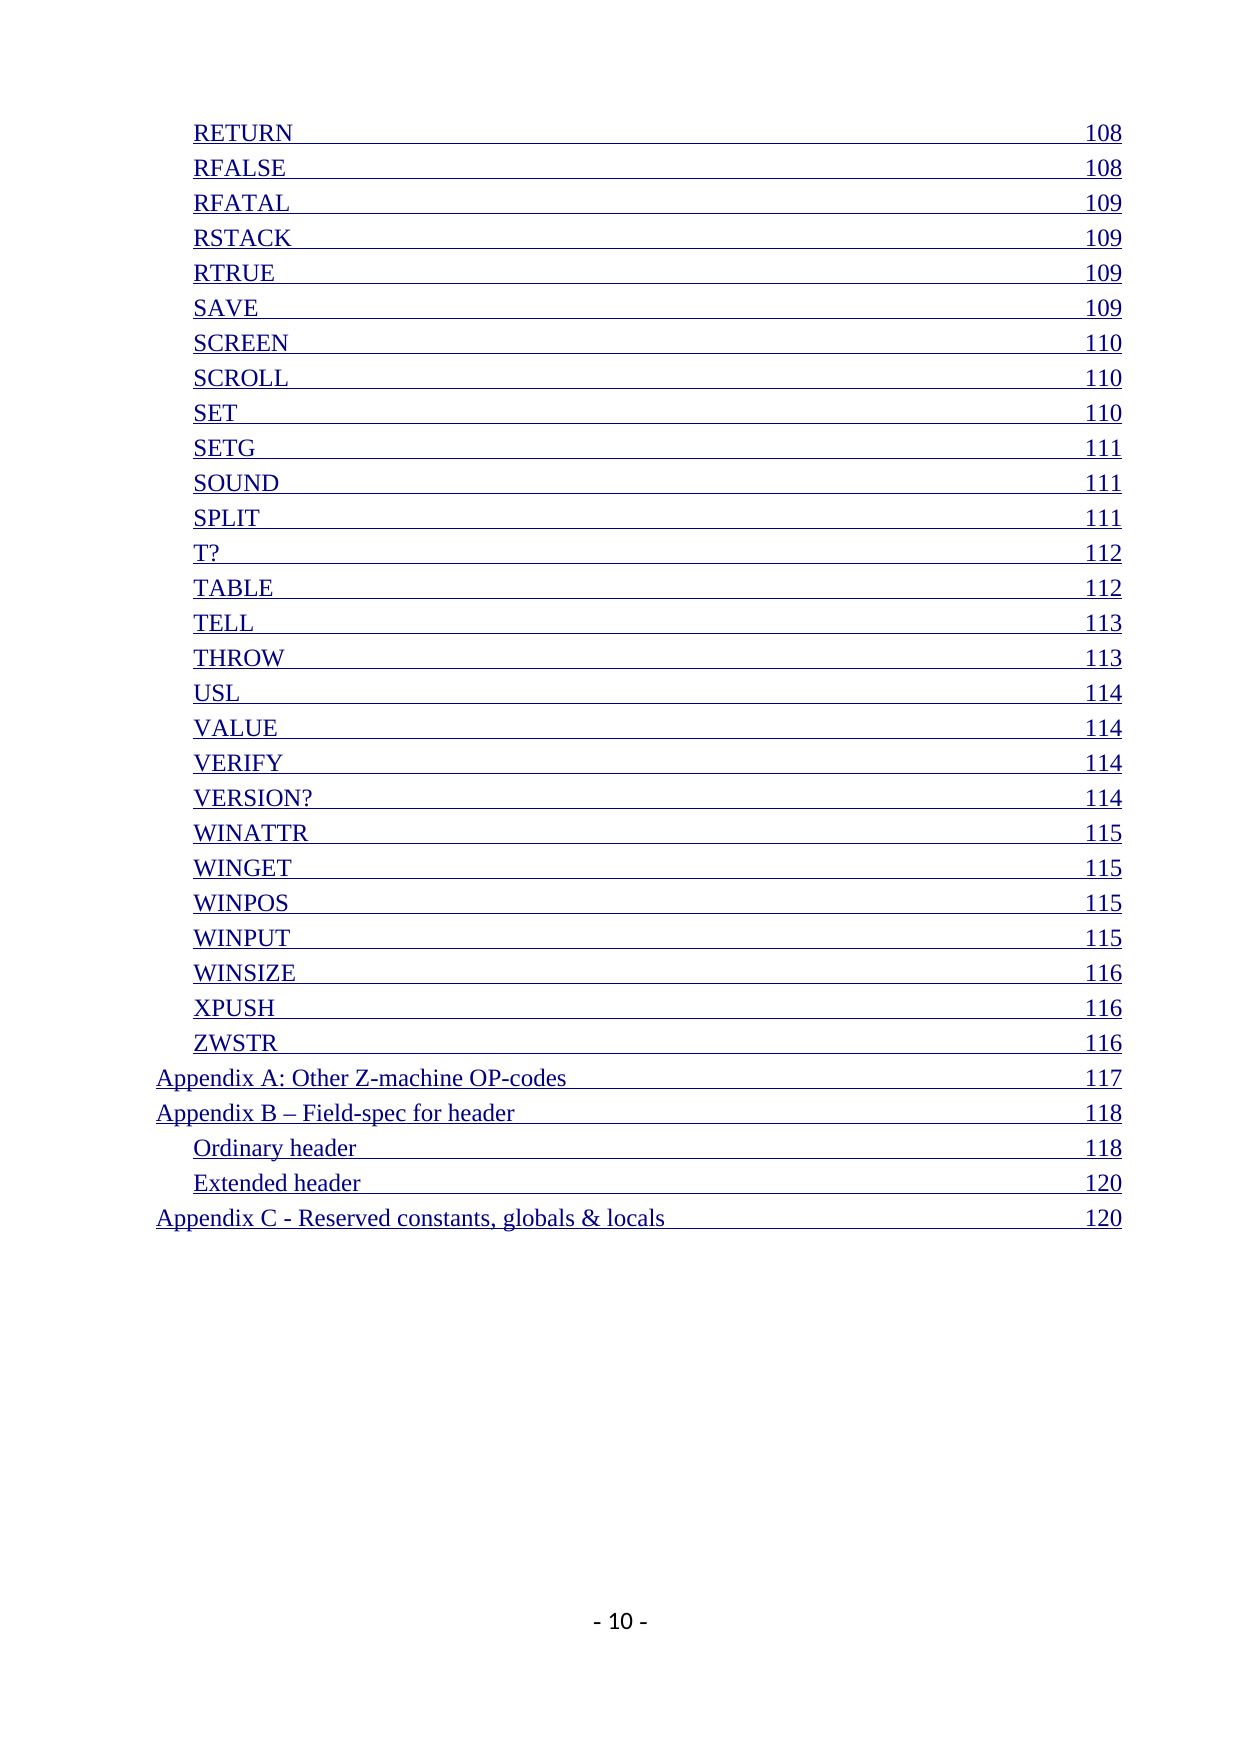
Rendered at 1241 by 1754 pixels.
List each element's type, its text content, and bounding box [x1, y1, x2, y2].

text RSTACK 109 [193, 223, 1122, 248]
text WINPUT 115 [193, 923, 1122, 948]
text Appendix B – Field-spec for header 118 [156, 1098, 1122, 1123]
text ZWSTR 116 [193, 1028, 1122, 1053]
text VERSION? 114 [193, 783, 1122, 808]
text WINPOS 115 [193, 888, 1122, 913]
text SET 110 [193, 398, 1122, 423]
text WINGET 115 [193, 853, 1122, 878]
text WINATTR 115 [193, 818, 1122, 843]
text XPUSH 116 [193, 993, 1122, 1018]
text RETURN 108 [193, 118, 1122, 143]
text THROW 113 [193, 643, 1122, 668]
text RFALSE 108 [193, 153, 1122, 178]
text RFATAL 109 [193, 188, 1122, 213]
text VALUE 114 [193, 713, 1122, 738]
text TELL 113 [193, 608, 1122, 633]
text WINSIZE 116 [193, 958, 1122, 983]
text T? 112 [193, 538, 1122, 563]
text USL 114 [193, 678, 1122, 703]
text SCREEN 110 [193, 328, 1122, 353]
text Appendix C - Reserved constants, globals & locals 120 [156, 1203, 1122, 1228]
text RTRUE 109 [193, 258, 1122, 283]
text SETG 111 [193, 433, 1122, 458]
text TABLE 112 [193, 573, 1122, 598]
text SCROLL 110 [193, 363, 1122, 388]
text Ordinary header 118 [193, 1133, 1122, 1158]
text SPLIT 111 [193, 503, 1122, 528]
text VERIFY 114 [193, 748, 1122, 773]
text SOUND 111 [193, 468, 1122, 493]
text SAVE 109 [193, 293, 1122, 318]
text Extended header 120 [193, 1168, 1122, 1193]
text Appendix A: Other Z-machine OP-codes 117 [156, 1063, 1122, 1088]
